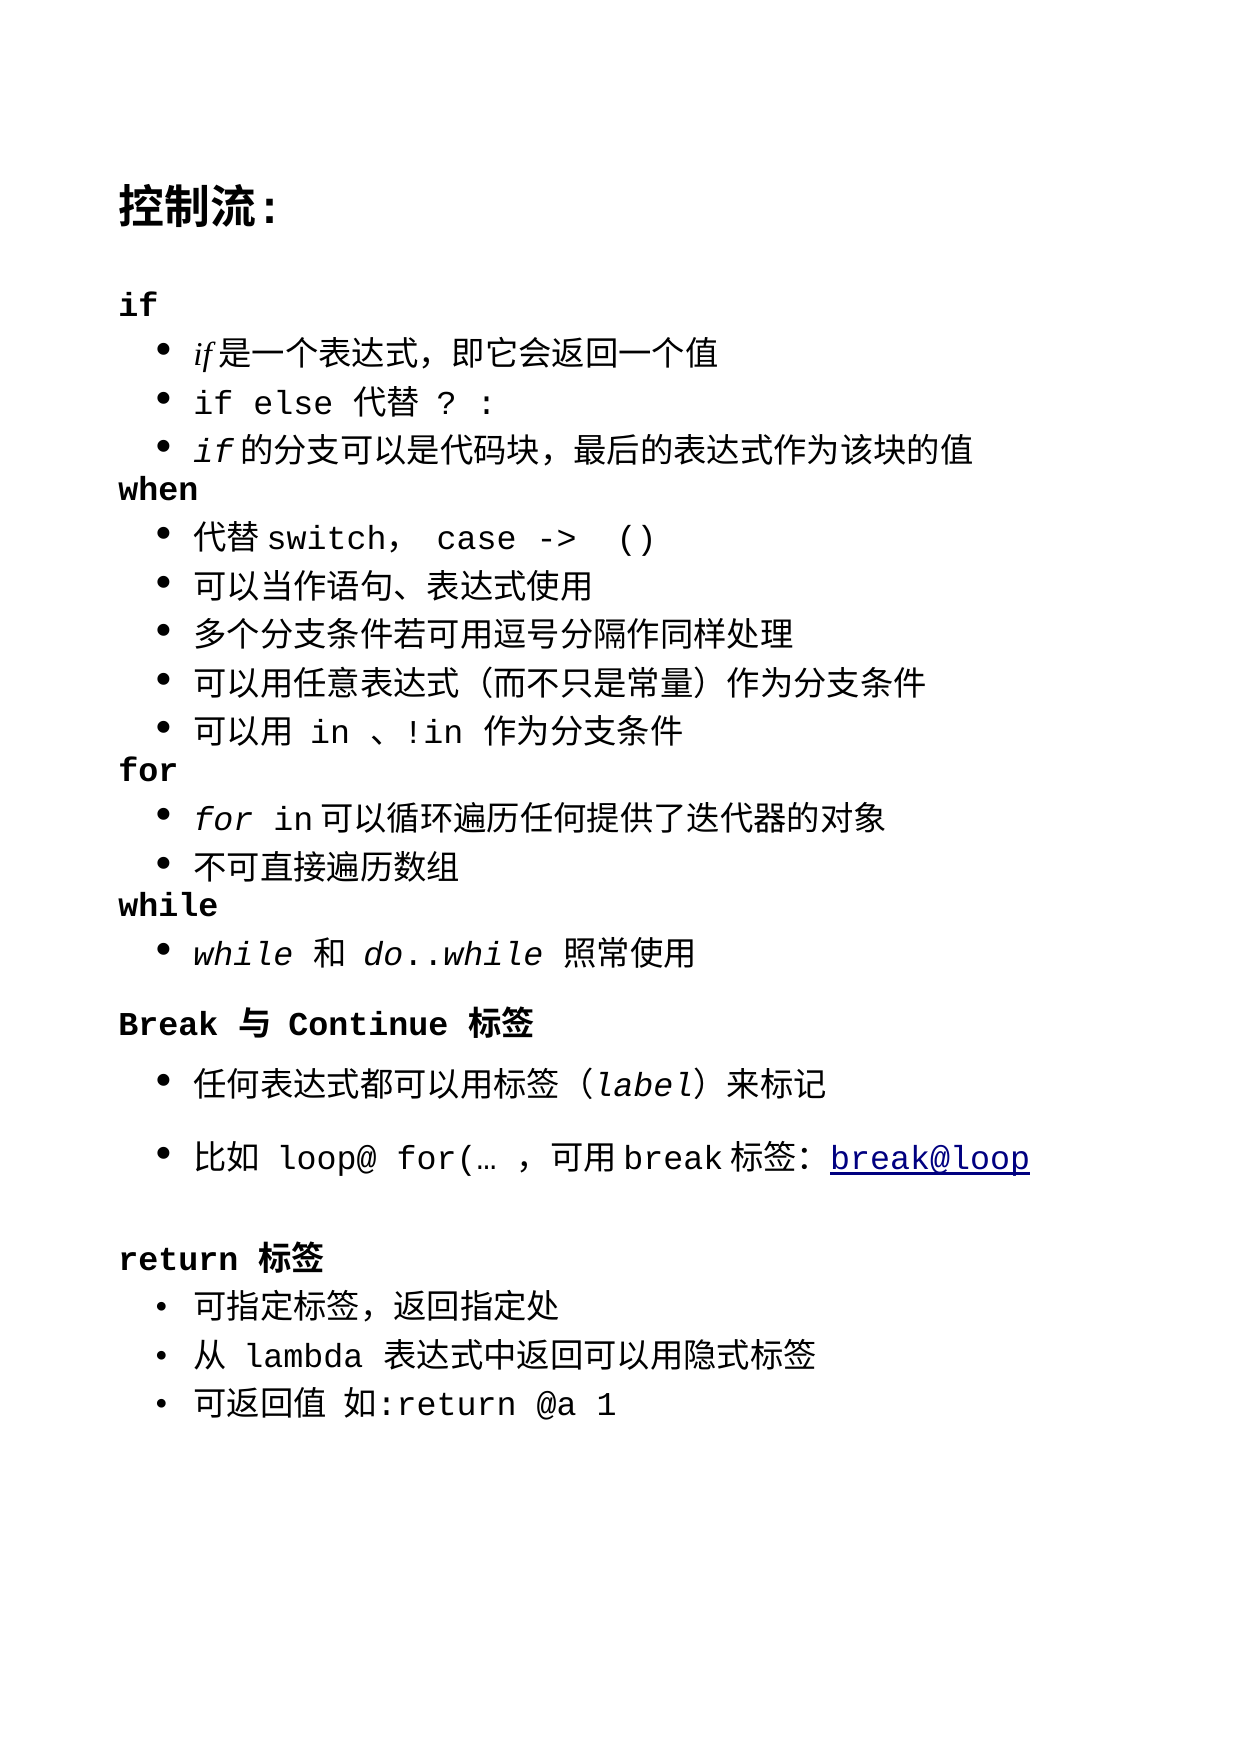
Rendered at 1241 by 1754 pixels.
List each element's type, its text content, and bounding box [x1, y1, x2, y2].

subtitle Break 与 Continue 标签 [118, 996, 1122, 1045]
list if的分支可以是代码块，最后的表达式作为该块的值 [156, 424, 1122, 473]
list 从 lambda 表达式中返回可以用隐式标签 [156, 1328, 1122, 1377]
text while [118, 889, 1122, 927]
list 不可直接遍历数组 [156, 840, 1122, 889]
list 可以用 in 、!in 作为分支条件 [156, 705, 1122, 754]
list if是一个表达式，即它会返回一个值 [156, 327, 1122, 375]
list 可以用任意表达式（而不只是常量）作为分支条件 [156, 657, 1122, 705]
text for [118, 754, 1122, 792]
list 多个分支条件若可用逗号分隔作同样处理 [156, 608, 1122, 657]
text when [118, 473, 1122, 511]
text if [118, 289, 1122, 327]
list 比如 loop@ for(… ，可用break标签：break@loop [156, 1131, 1122, 1179]
list while 和 do..while 照常使用 [156, 927, 1122, 976]
list 任何表达式都可以用标签（label）来标记 [156, 1058, 1122, 1106]
text return 标签 [118, 1231, 1122, 1280]
list if else 代替 ? : [156, 375, 1122, 424]
list 可返回值 如:return @a 1 [156, 1377, 1122, 1426]
list 可指定标签，返回指定处 [156, 1280, 1122, 1328]
list 可以当作语句、表达式使用 [156, 559, 1122, 608]
list for in可以循环遍历任何提供了迭代器的对象 [156, 792, 1122, 840]
list 代替switch， case -> () [156, 511, 1122, 559]
text 控制流: [118, 170, 1122, 237]
